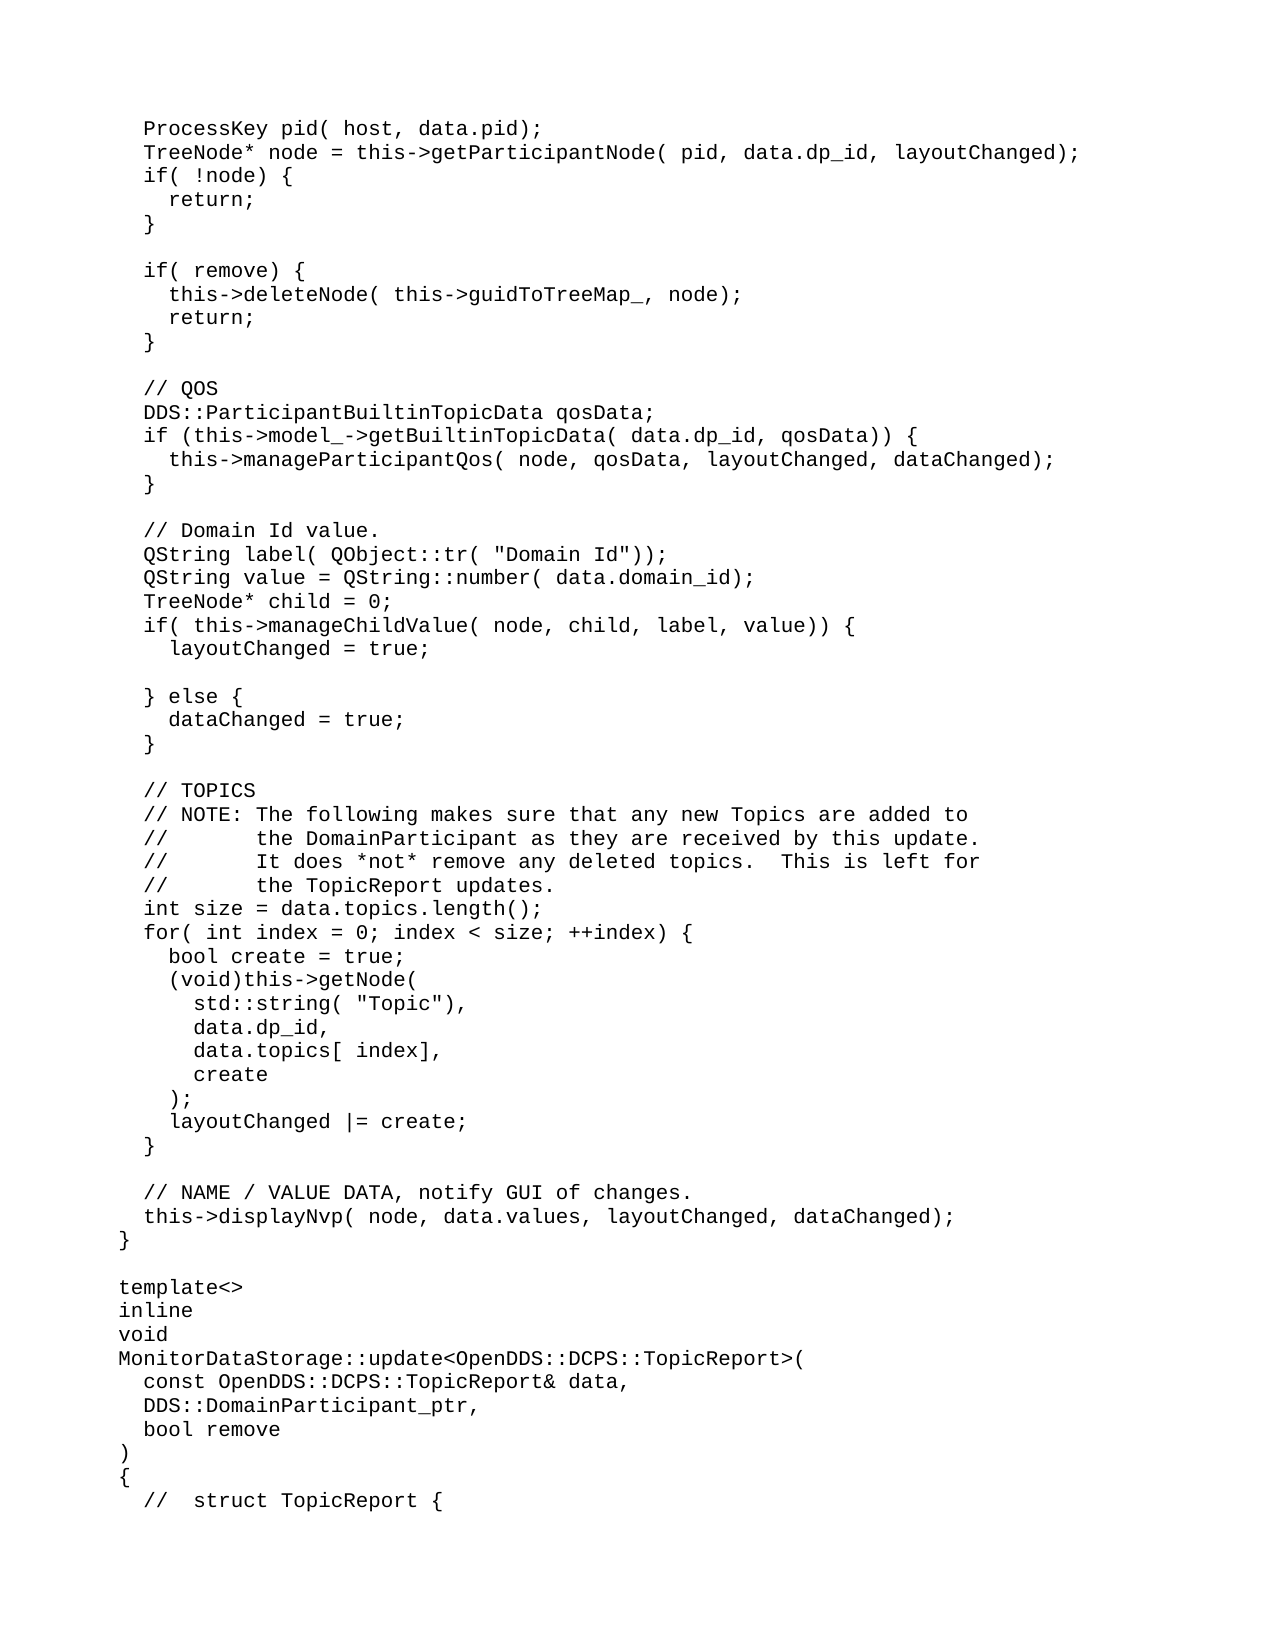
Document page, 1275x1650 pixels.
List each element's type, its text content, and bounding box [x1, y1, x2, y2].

text inline [118, 1300, 1157, 1324]
text if (this->model_->getBuiltinTopicData( data.dp_id, qosData)) { [118, 426, 1157, 449]
text for( int index = 0; index < size; ++index) { [118, 922, 1157, 946]
text // It does *not* remove any deleted topics. This is left for [118, 851, 1157, 875]
text bool create = true; [118, 946, 1157, 969]
text if( this->manageChildValue( node, child, label, value)) { [118, 615, 1157, 638]
text DDS::DomainParticipant_ptr, [118, 1395, 1157, 1419]
text layoutChanged |= create; [118, 1111, 1157, 1135]
text // TOPICS [118, 780, 1157, 804]
text return; [118, 189, 1157, 213]
text // Domain Id value. [118, 520, 1157, 544]
text // QOS [118, 378, 1157, 402]
text } [118, 1135, 1157, 1158]
text DDS::ParticipantBuiltinTopicData qosData; [118, 402, 1157, 426]
text this->manageParticipantQos( node, qosData, layoutChanged, dataChanged); [118, 449, 1157, 473]
text template<> [118, 1277, 1157, 1300]
text layoutChanged = true; [118, 638, 1157, 662]
text (void)this->getNode( [118, 969, 1157, 993]
text QString value = QString::number( data.domain_id); [118, 567, 1157, 591]
text void [118, 1324, 1157, 1348]
text if( remove) { [118, 260, 1157, 284]
text ProcessKey pid( host, data.pid); [118, 118, 1157, 142]
text return; [118, 307, 1157, 331]
text create [118, 1064, 1157, 1088]
text std::string( "Topic"), [118, 993, 1157, 1017]
text bool remove [118, 1419, 1157, 1442]
text } [118, 213, 1157, 236]
text dataChanged = true; [118, 709, 1157, 733]
text // NAME / VALUE DATA, notify GUI of changes. [118, 1182, 1157, 1206]
text } [118, 473, 1157, 496]
text ) [118, 1442, 1157, 1466]
text const OpenDDS::DCPS::TopicReport& data, [118, 1371, 1157, 1395]
text data.dp_id, [118, 1017, 1157, 1040]
text // the TopicReport updates. [118, 875, 1157, 898]
text { [118, 1466, 1157, 1489]
text } else { [118, 686, 1157, 709]
text // struct TopicReport { [118, 1489, 1157, 1513]
text } [118, 331, 1157, 354]
text MonitorDataStorage::update<OpenDDS::DCPS::TopicReport>( [118, 1348, 1157, 1371]
text } [118, 733, 1157, 757]
text TreeNode* child = 0; [118, 591, 1157, 615]
text int size = data.topics.length(); [118, 898, 1157, 922]
text TreeNode* node = this->getParticipantNode( pid, data.dp_id, layoutChanged); [118, 142, 1157, 165]
text ); [118, 1088, 1157, 1111]
text // the DomainParticipant as they are received by this update. [118, 827, 1157, 851]
text // NOTE: The following makes sure that any new Topics are added to [118, 804, 1157, 827]
text QString label( QObject::tr( "Domain Id")); [118, 544, 1157, 567]
text data.topics[ index], [118, 1040, 1157, 1064]
text this->displayNvp( node, data.values, layoutChanged, dataChanged); [118, 1206, 1157, 1229]
text this->deleteNode( this->guidToTreeMap_, node); [118, 284, 1157, 307]
text } [118, 1229, 1157, 1253]
text if( !node) { [118, 165, 1157, 189]
